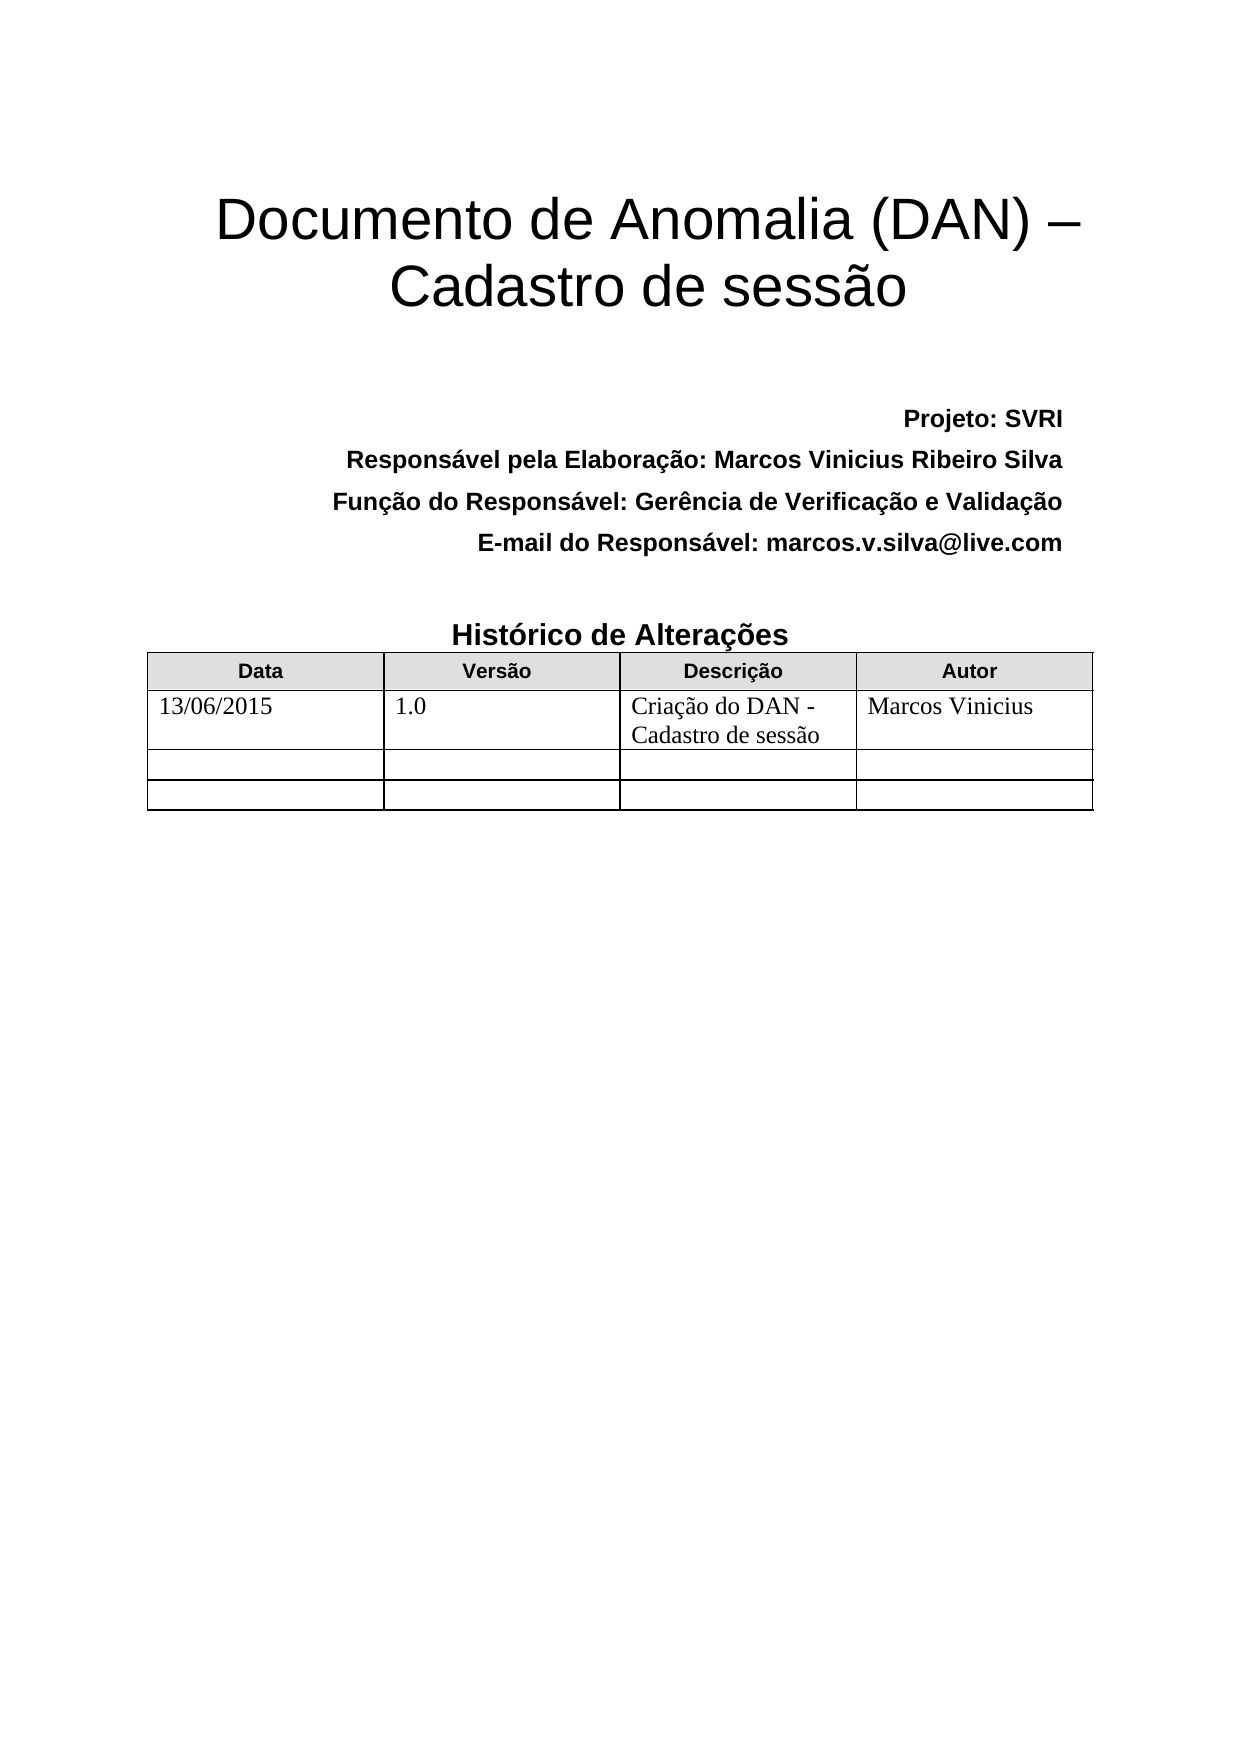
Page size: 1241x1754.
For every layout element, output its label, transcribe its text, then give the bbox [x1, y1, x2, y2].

table_header Descrição [621, 653, 856, 689]
table_header Autor [857, 653, 1092, 689]
text Documento de Anomalia (DAN) – Cadastro de sessão [177, 185, 1119, 319]
table_cell [148, 750, 383, 779]
text Responsável pela Elaboração: Marcos Vinicius Ribeiro Silva [177, 446, 1063, 474]
text Função do Responsável: Gerência de Verificação e Validação [177, 487, 1063, 516]
table_cell [857, 750, 1092, 779]
table_cell [385, 750, 619, 779]
text E-mail do Responsável: marcos.v.silva@live.com [177, 528, 1063, 557]
table_header Data [148, 653, 383, 689]
table_cell Marcos Vinicius [857, 691, 1092, 749]
table_cell 13/06/2015 [148, 691, 383, 749]
text Projeto: SVRI [177, 404, 1063, 433]
table_cell [385, 781, 619, 809]
table_cell [621, 781, 856, 809]
table_cell Criação do DAN - Cadastro de sessão [621, 691, 856, 749]
table_cell [621, 750, 856, 779]
table_cell [857, 781, 1092, 809]
table_cell [148, 781, 383, 809]
table_cell 1.0 [385, 691, 619, 749]
text Histórico de Alterações [177, 617, 1063, 652]
table_header Versão [385, 653, 619, 689]
